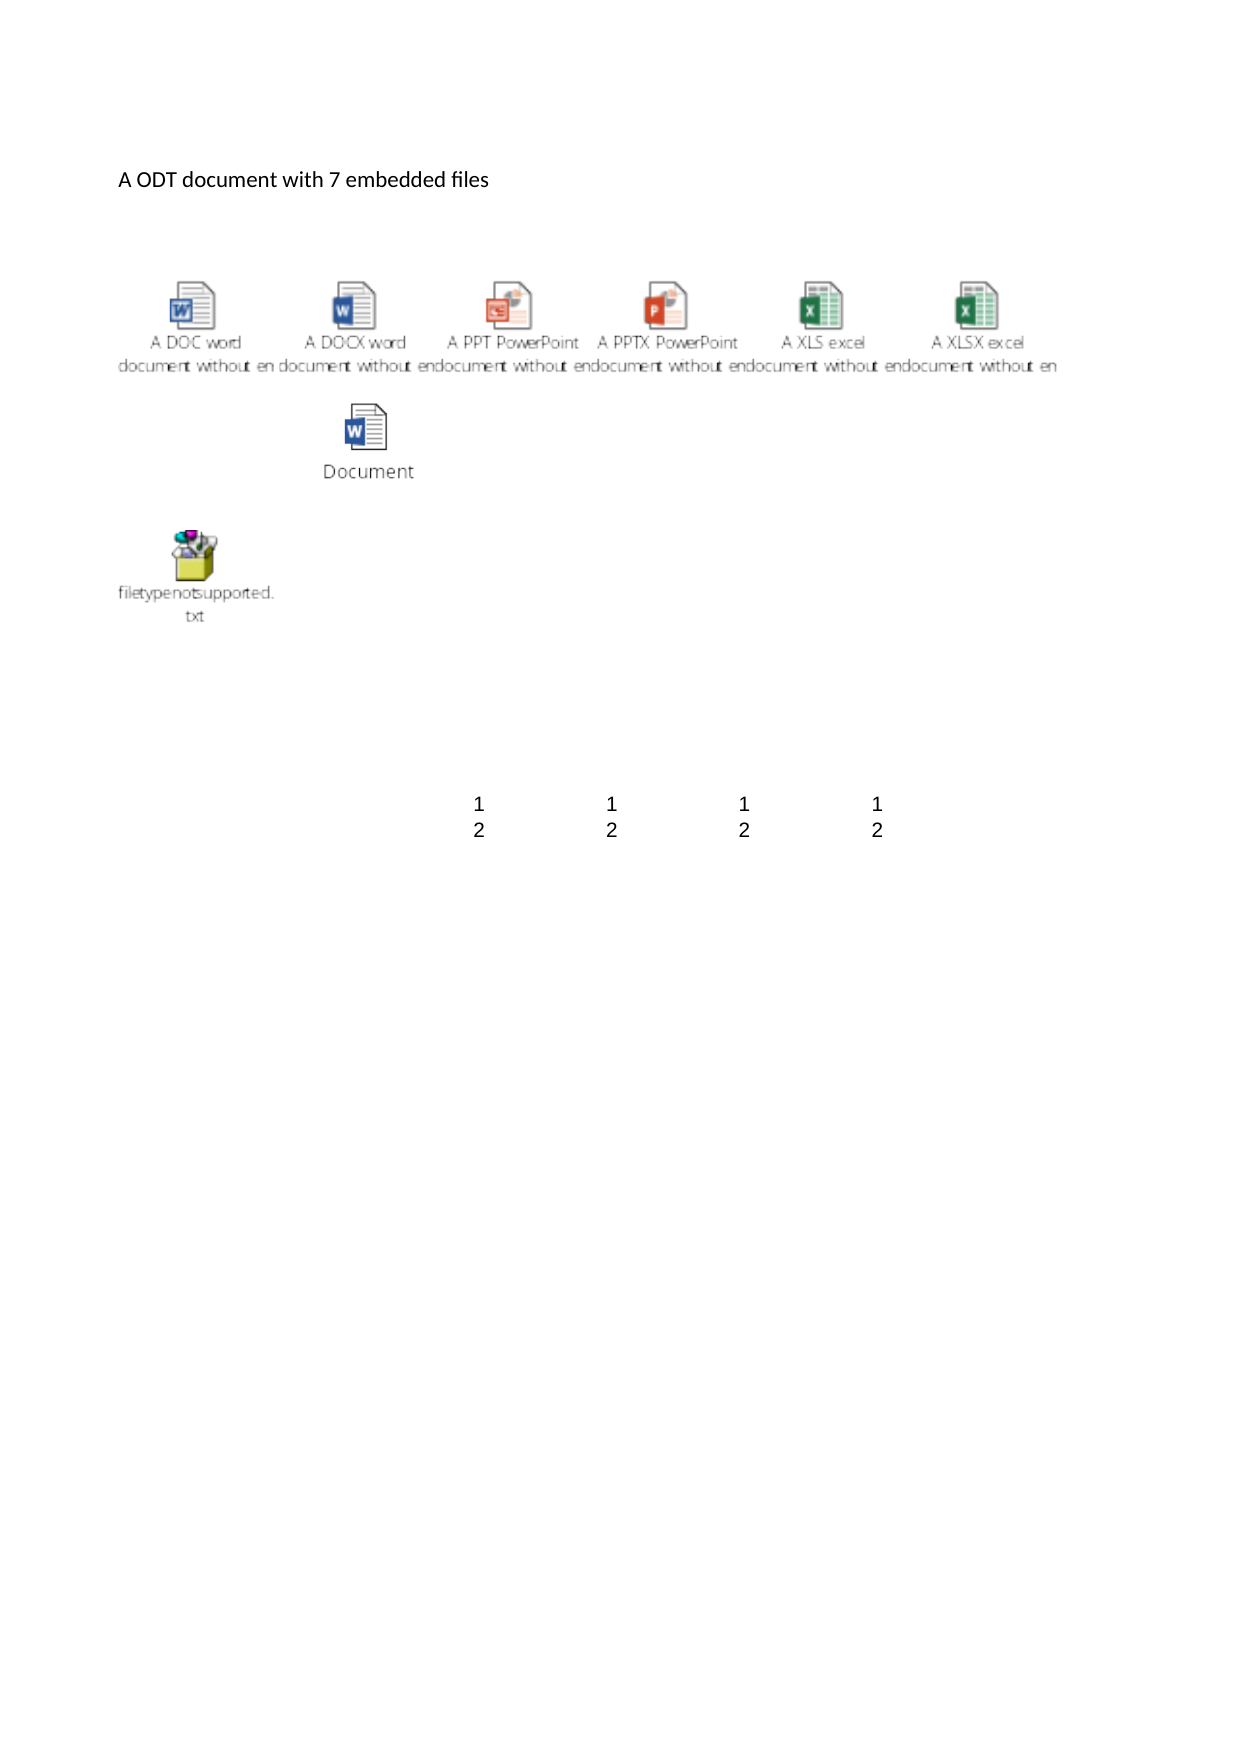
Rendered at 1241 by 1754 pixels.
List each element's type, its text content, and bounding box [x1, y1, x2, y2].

text A ODT document with 7 embedded files [118, 165, 1122, 193]
